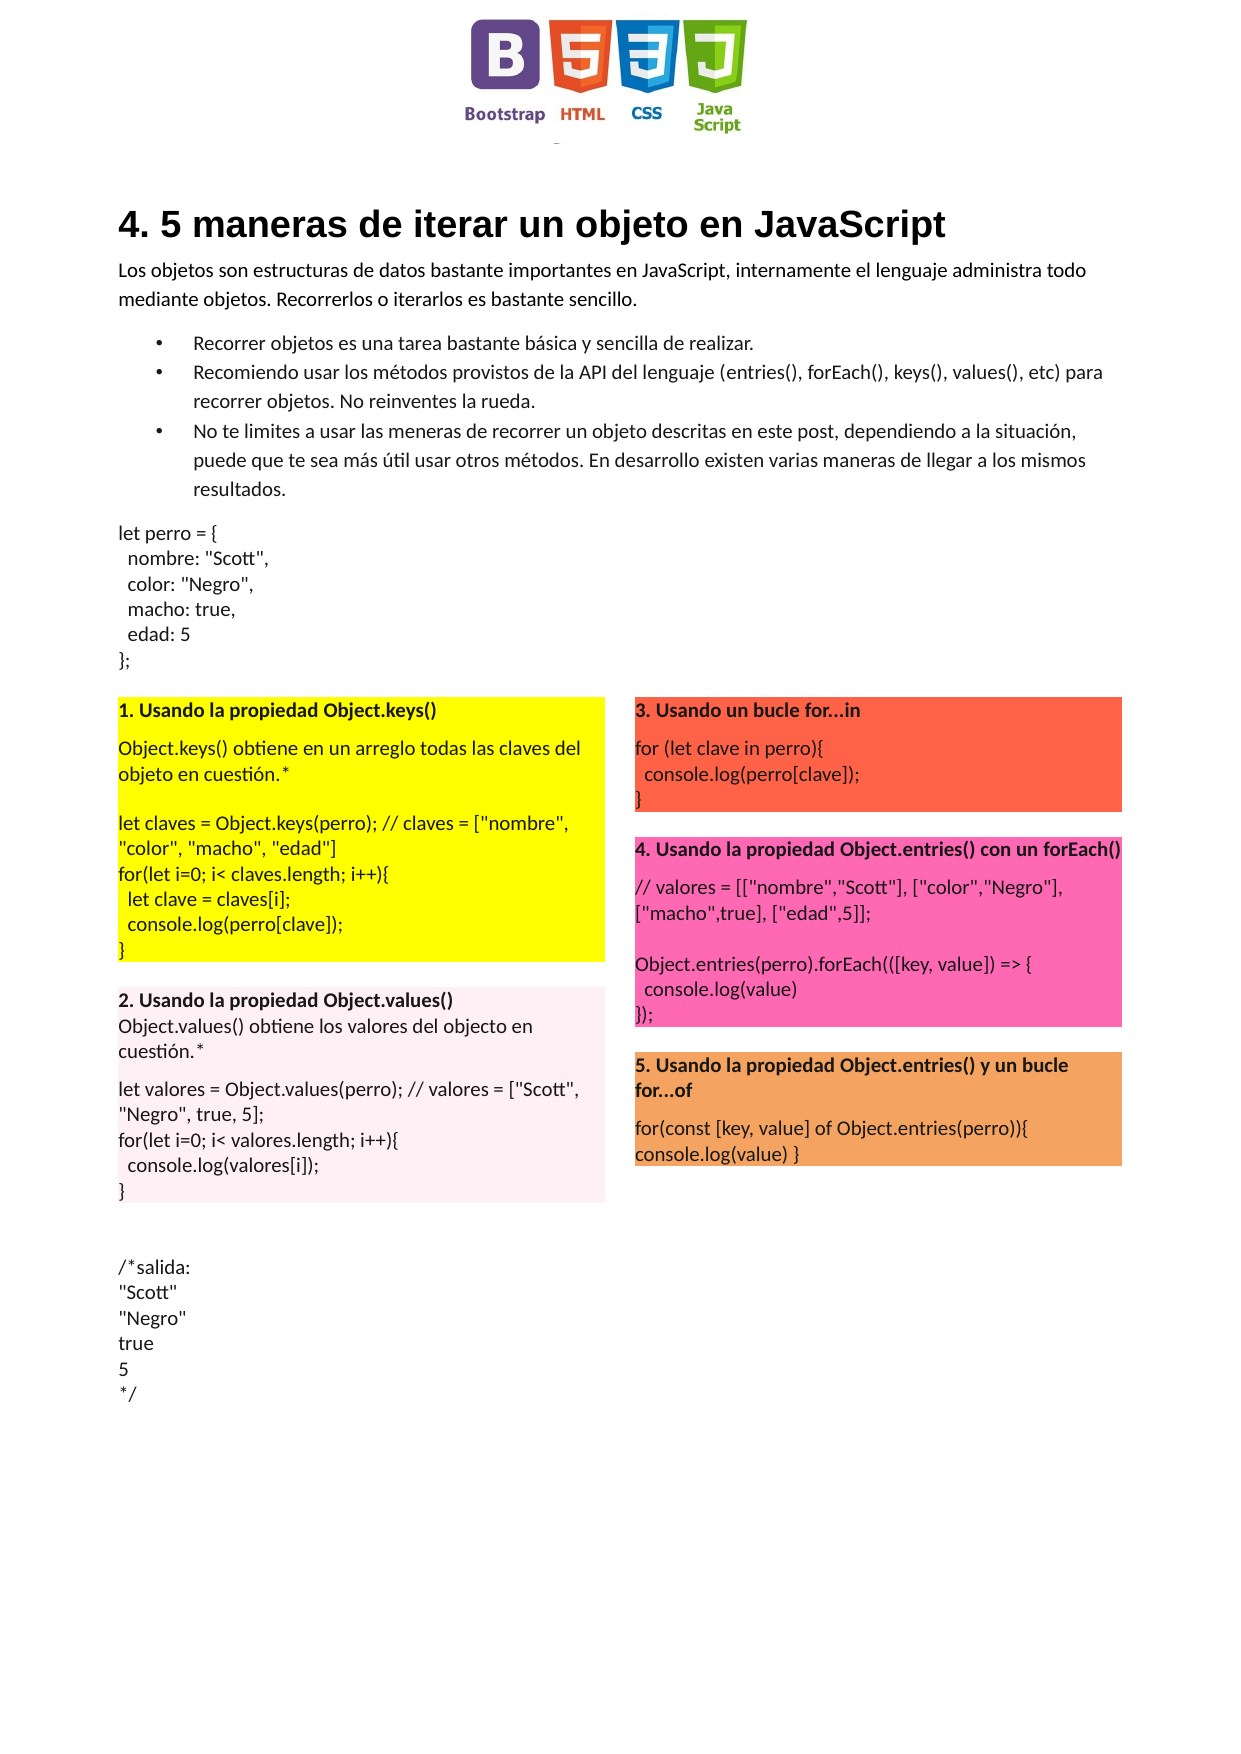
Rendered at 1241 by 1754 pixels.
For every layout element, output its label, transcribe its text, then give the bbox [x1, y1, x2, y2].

text "Scott" [118, 1279, 1122, 1305]
list Recomiendo usar los métodos provistos de la API del lenguaje (entries(), forEach(), keys(), values(), etc) para recorrer objetos. No reinventes la rueda. [156, 359, 1122, 414]
text */ [118, 1381, 1122, 1407]
text color: "Negro", [118, 571, 1122, 596]
text for(const [key, value] of Object.entries(perro)){ console.log(value) } [635, 1115, 1122, 1166]
text /*salida: [118, 1254, 1122, 1279]
text console.log(valores[i]); [118, 1152, 605, 1178]
text let valores = Object.values(perro); // valores = ["Scott", "Negro", true, 5]; [118, 1076, 605, 1127]
text }; [118, 647, 1122, 672]
text nombre: "Scott", [118, 545, 1122, 571]
text Los objetos son estructuras de datos bastante importantes en JavaScript, internamente el lenguaje administra todo mediante objetos. Recorrerlos o iterarlos es bastante sencillo. [118, 257, 1122, 312]
text let claves = Object.keys(perro); // claves = ["nombre", "color", "macho", "edad"] [118, 810, 605, 861]
text for(let i=0; i< valores.length; i++){ [118, 1127, 605, 1152]
text for(let i=0; i< claves.length; i++){ [118, 861, 605, 886]
text } [118, 1178, 605, 1203]
picture [456, 13, 756, 144]
list No te limites a usar las meneras de recorrer un objeto descritas en este post, dependiendo a la situación, puede que te sea más útil usar otros métodos. En desarrollo existen varias maneras de llegar a los mismos resultados. [156, 418, 1122, 502]
text console.log(value) [635, 976, 1122, 1002]
text console.log(perro[clave]); [118, 912, 605, 937]
text "Negro" [118, 1305, 1122, 1330]
text // valores = [["nombre","Scott"], ["color","Negro"], ["macho",true], ["edad",5]]; [635, 874, 1122, 925]
subtitle 1. Usando la propiedad Object.keys() [118, 697, 605, 723]
list Recorrer objetos es una tarea bastante básica y sencilla de realizar. [156, 330, 1122, 356]
text let perro = { [118, 520, 1122, 545]
text true [118, 1330, 1122, 1356]
text 5 [118, 1356, 1122, 1381]
text Object.keys() obtiene en un arreglo todas las claves del objeto en cuestión.* [118, 735, 605, 786]
text } [635, 786, 1122, 812]
subtitle 4. Usando la propiedad Object.entries() con un forEach() [635, 837, 1122, 862]
text for (let clave in perro){ [635, 735, 1122, 761]
subtitle 2. Usando la propiedad Object.values() Object.values() obtiene los valores del objecto en cuestión.* [118, 987, 605, 1064]
text Object.entries(perro).forEach(([key, value]) => { [635, 951, 1122, 976]
subtitle 5. Usando la propiedad Object.entries() y un bucle for...of [635, 1052, 1122, 1103]
text } [118, 937, 605, 962]
text }); [635, 1002, 1122, 1027]
text edad: 5 [118, 622, 1122, 647]
text let clave = claves[i]; [118, 886, 605, 912]
text console.log(perro[clave]); [635, 761, 1122, 786]
text macho: true, [118, 596, 1122, 622]
subtitle 4. 5 maneras de iterar un objeto en JavaScript [118, 201, 1122, 245]
subtitle 3. Usando un bucle for...in [635, 697, 1122, 723]
